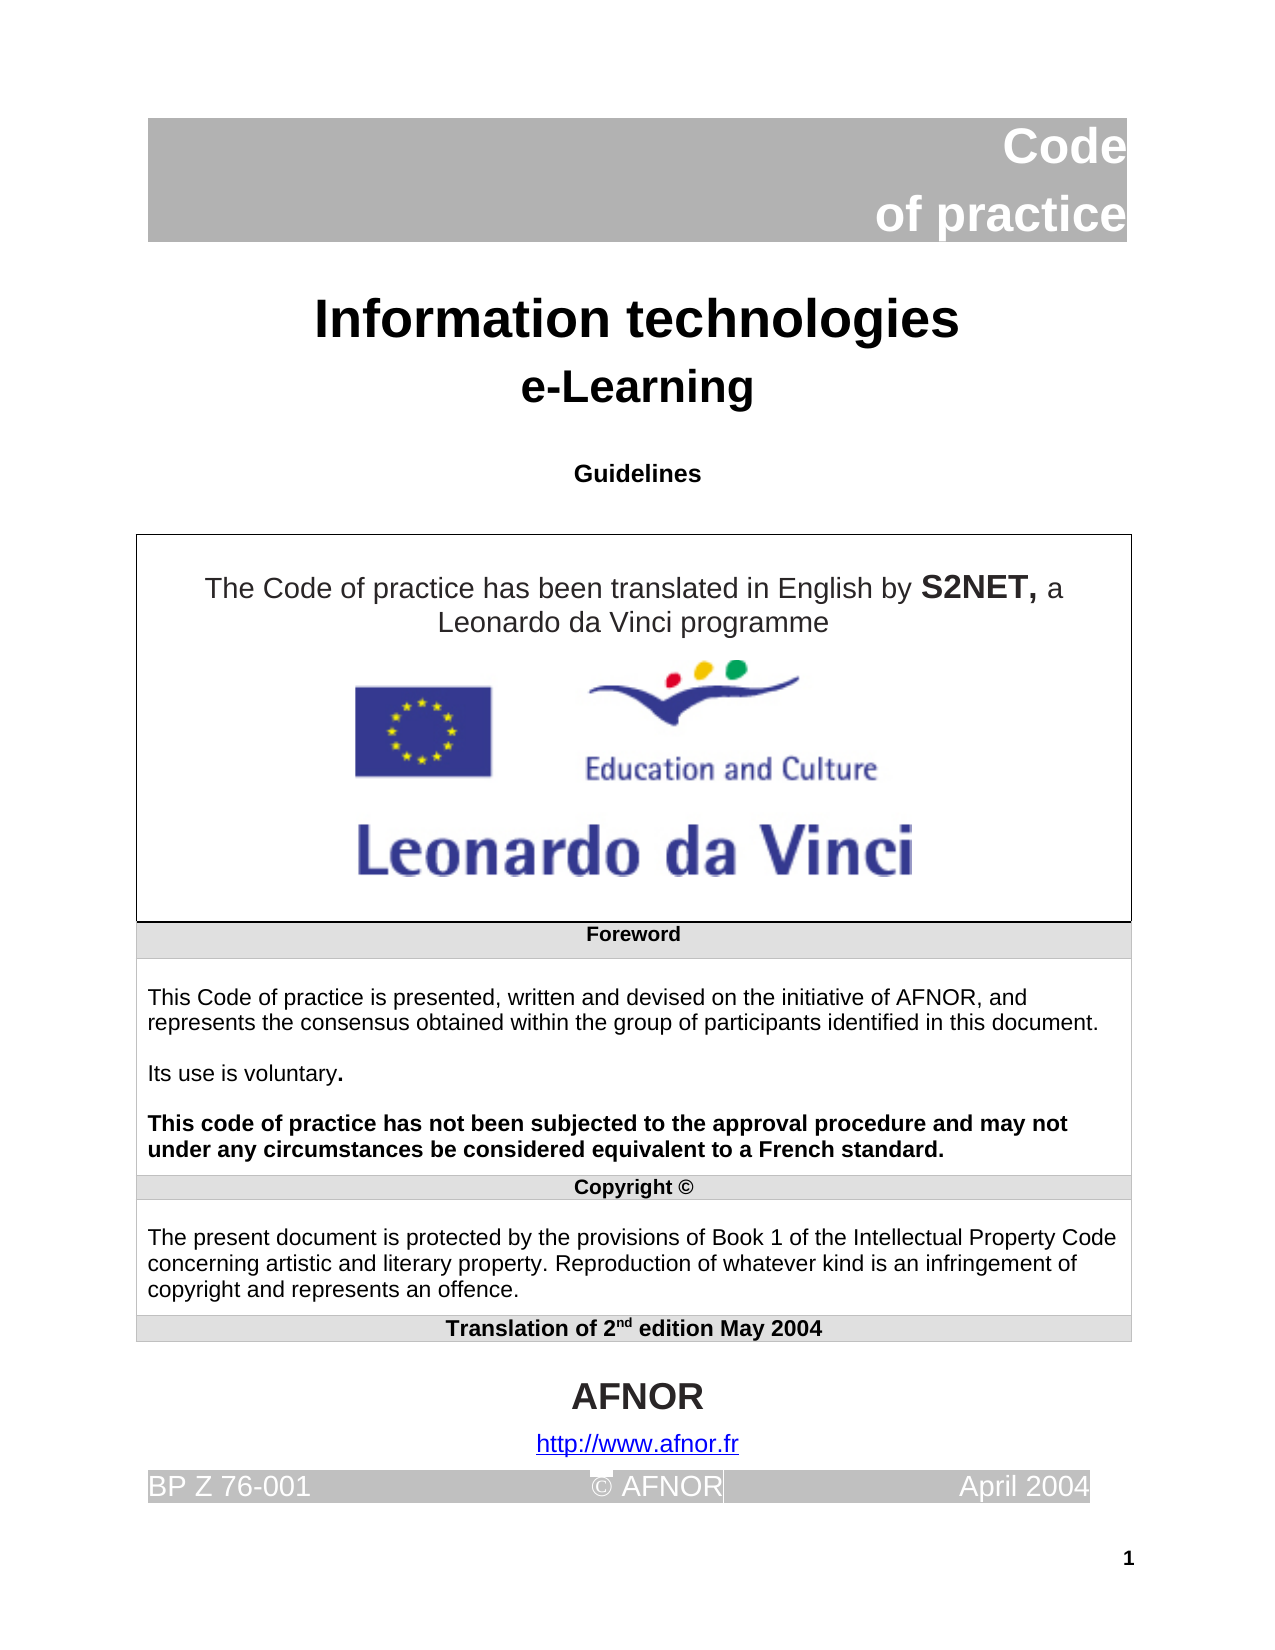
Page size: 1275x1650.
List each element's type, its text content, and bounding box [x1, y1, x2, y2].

text e-Learning [148, 361, 1127, 412]
table_cell The present document is protected by the provisions of Book 1 of the Intellectual Property Code concerning artistic and literary property. Reproduction of whatever kind is an infringement of copyright and represents an offence. [137, 1200, 1131, 1314]
table_cell Foreword [137, 923, 1131, 958]
text AFNOR [148, 1376, 1127, 1417]
table_cell This Code of practice is presented, written and devised on the initiative of AFNOR, and represents the consensus obtained within the group of participants identified in this document. Its use is voluntary. This code of practice has not been subjected to the approval procedure and may not under any circumstances be considered equivalent to a French standard. [137, 959, 1131, 1175]
text BP Z 76-001  AFNOR April 2004 [148, 1470, 1127, 1503]
text Code [148, 118, 1127, 174]
table_cell Translation of 2nd edition May 2004 [137, 1316, 1131, 1341]
table_header The Code of practice has been translated in English by S2NET, a Leonardo da Vinci programme [137, 535, 1131, 921]
text Guidelines [148, 460, 1127, 488]
text of practice [148, 186, 1127, 242]
table_cell Copyright © [137, 1176, 1131, 1199]
text Information technologies [148, 288, 1127, 349]
picture [355, 660, 912, 877]
text http://www.afnor.fr [148, 1430, 1127, 1458]
